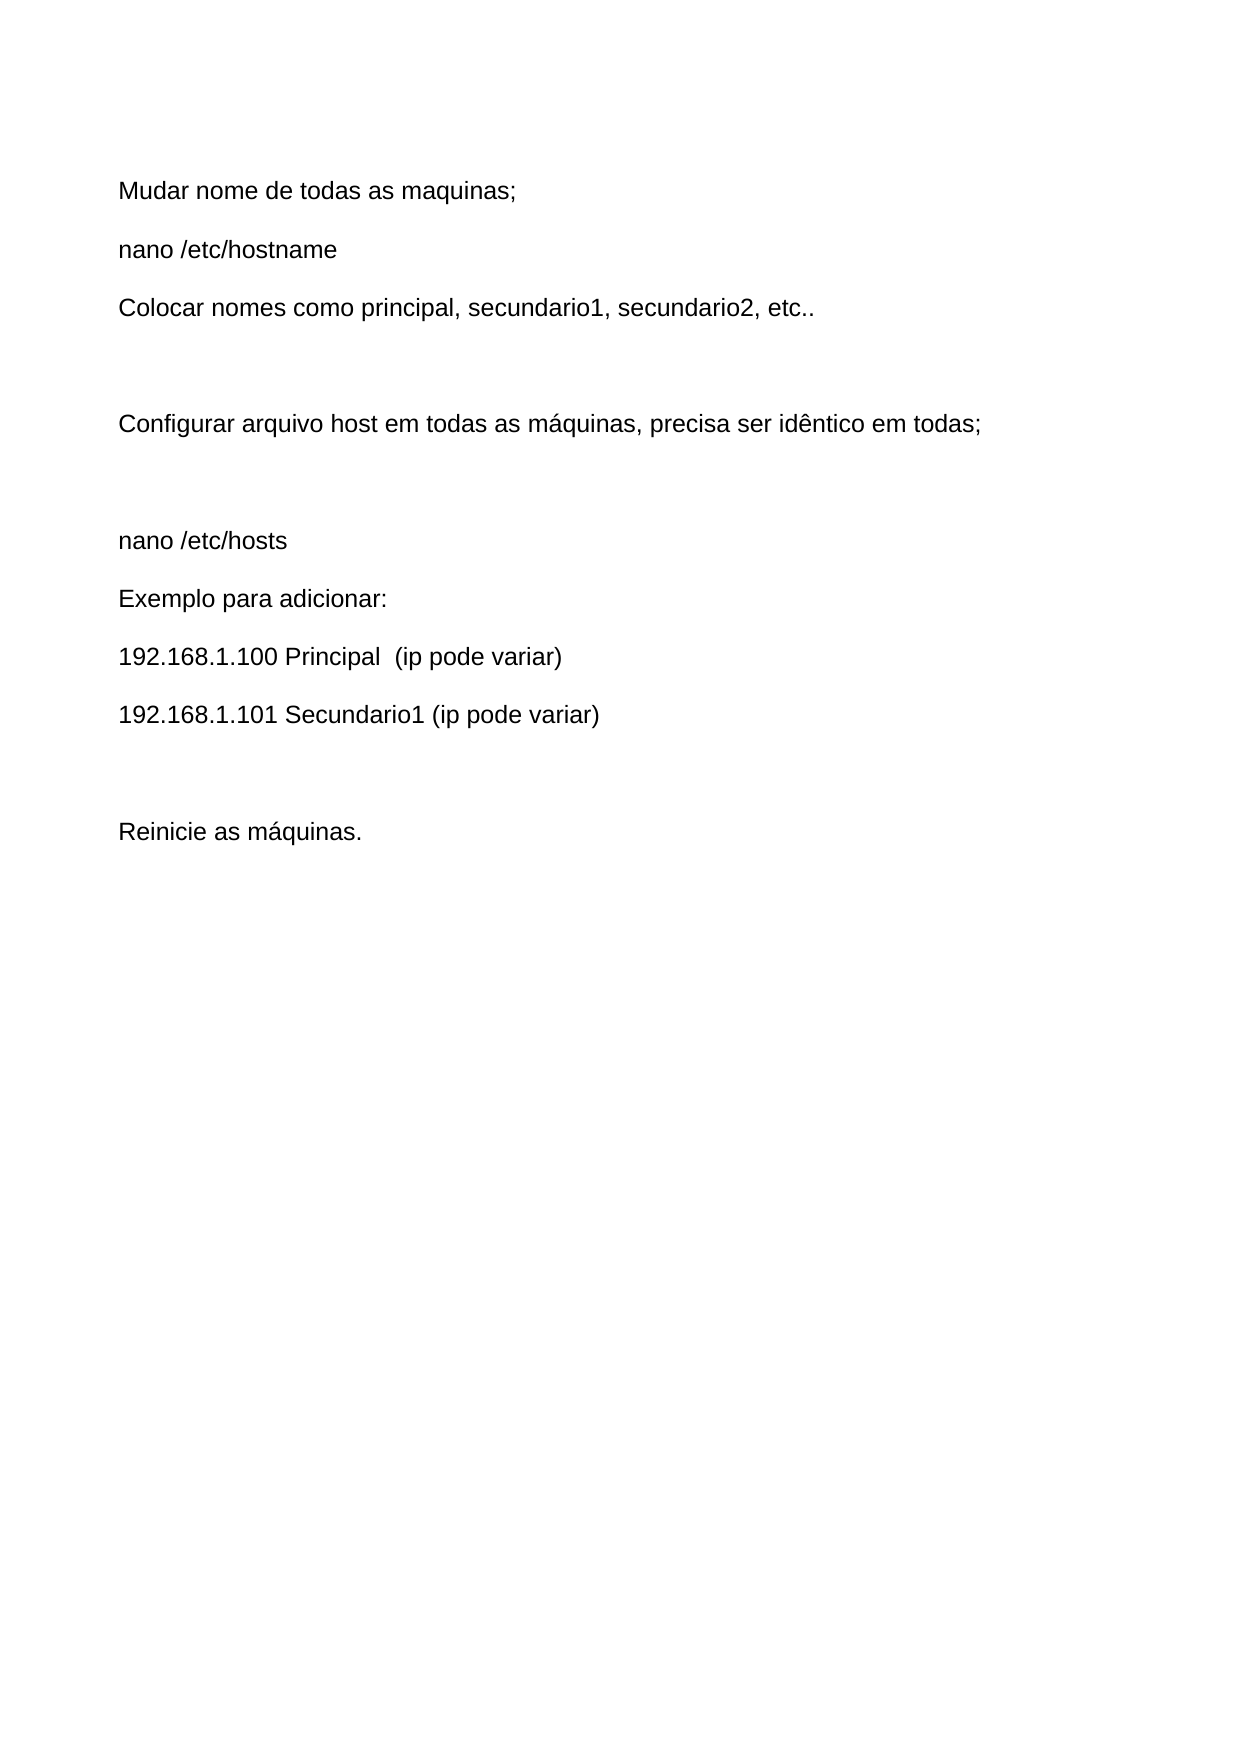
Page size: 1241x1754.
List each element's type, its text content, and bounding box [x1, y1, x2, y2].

text Colocar nomes como principal, secundario1, secundario2, etc.. [118, 293, 1122, 322]
text nano /etc/hostname [118, 234, 1122, 263]
text Reinicie as máquinas. [118, 817, 1122, 846]
text nano /etc/hosts [118, 526, 1122, 554]
text Mudar nome de todas as maquinas; [118, 176, 1122, 205]
text 192.168.1.100 Principal (ip pode variar) [118, 642, 1122, 671]
text 192.168.1.101 Secundario1 (ip pode variar) [118, 700, 1122, 729]
text Exemplo para adicionar: [118, 584, 1122, 613]
text Configurar arquivo host em todas as máquinas, precisa ser idêntico em todas; [118, 409, 1122, 438]
